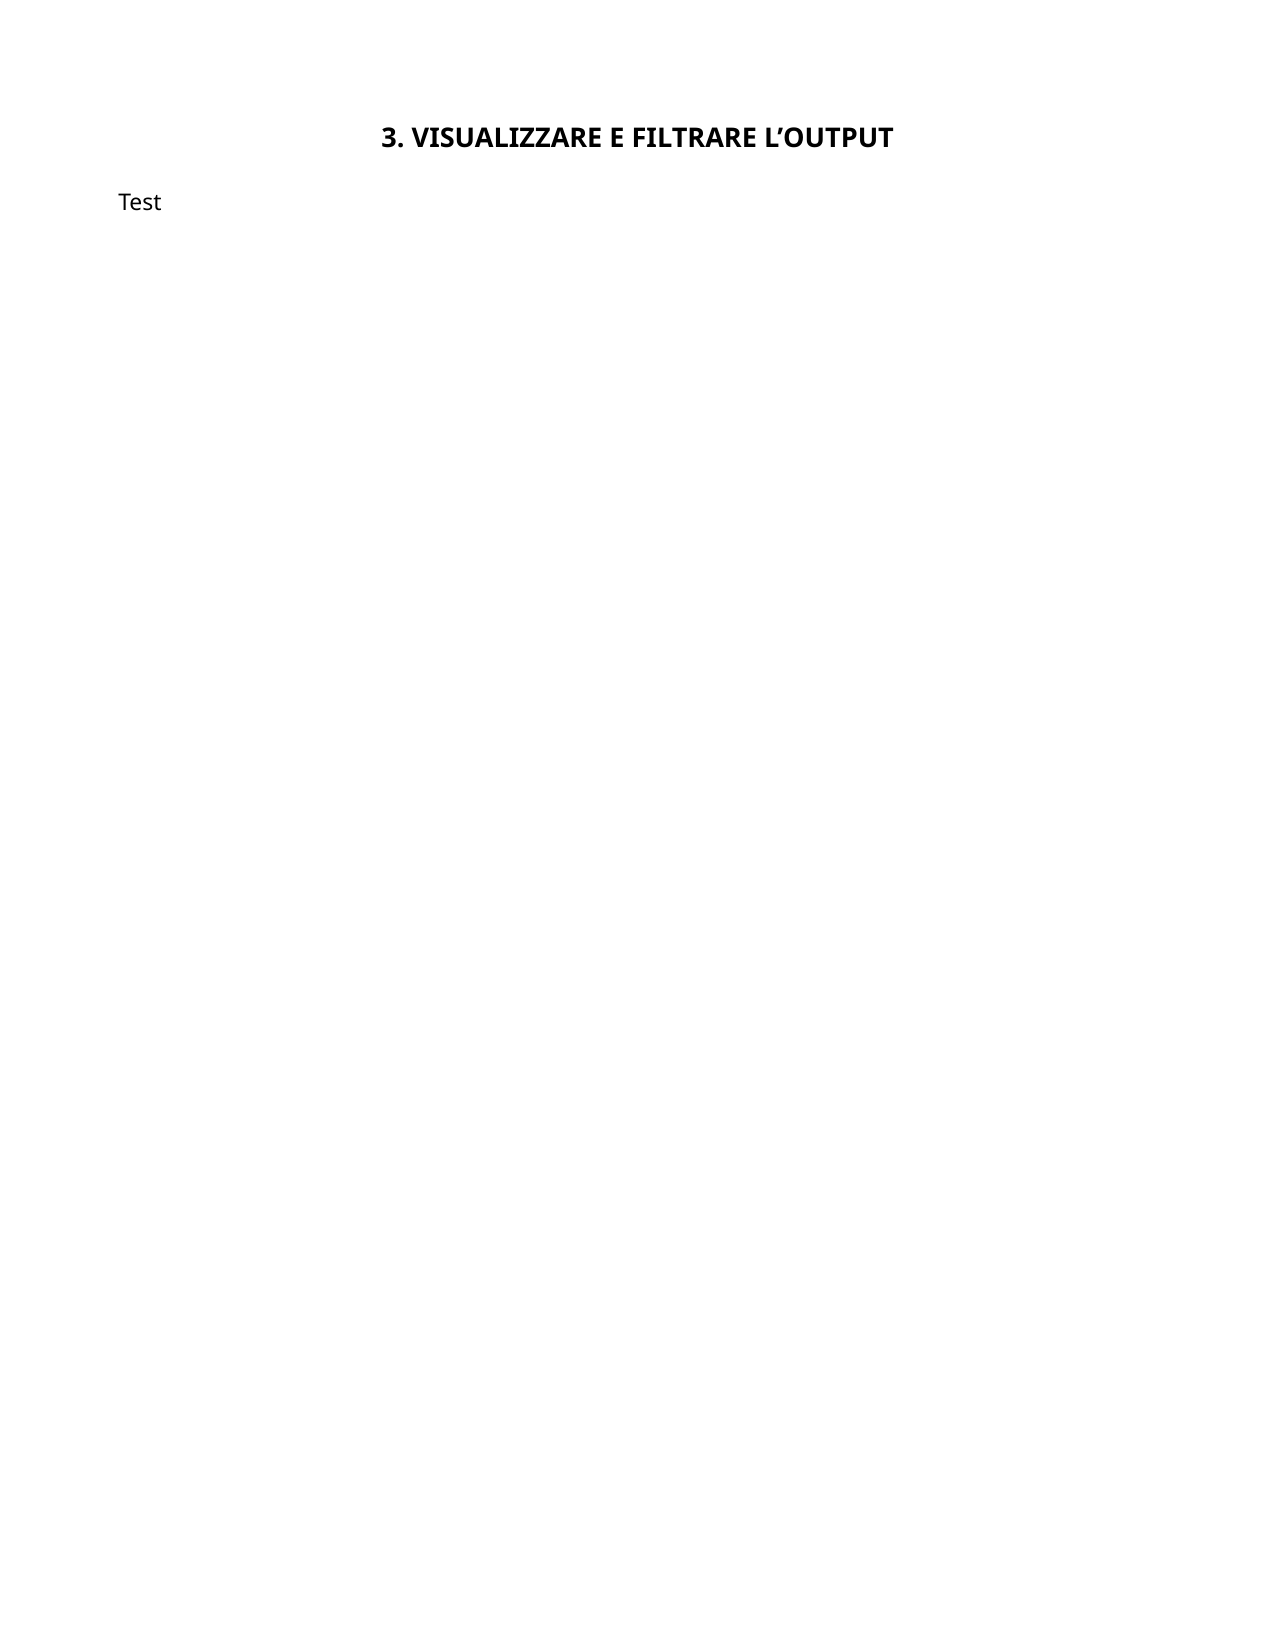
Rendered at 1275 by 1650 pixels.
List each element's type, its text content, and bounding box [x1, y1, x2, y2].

text Test [118, 186, 1157, 217]
text 3. VISUALIZZARE E FILTRARE L’OUTPUT [118, 118, 1157, 155]
